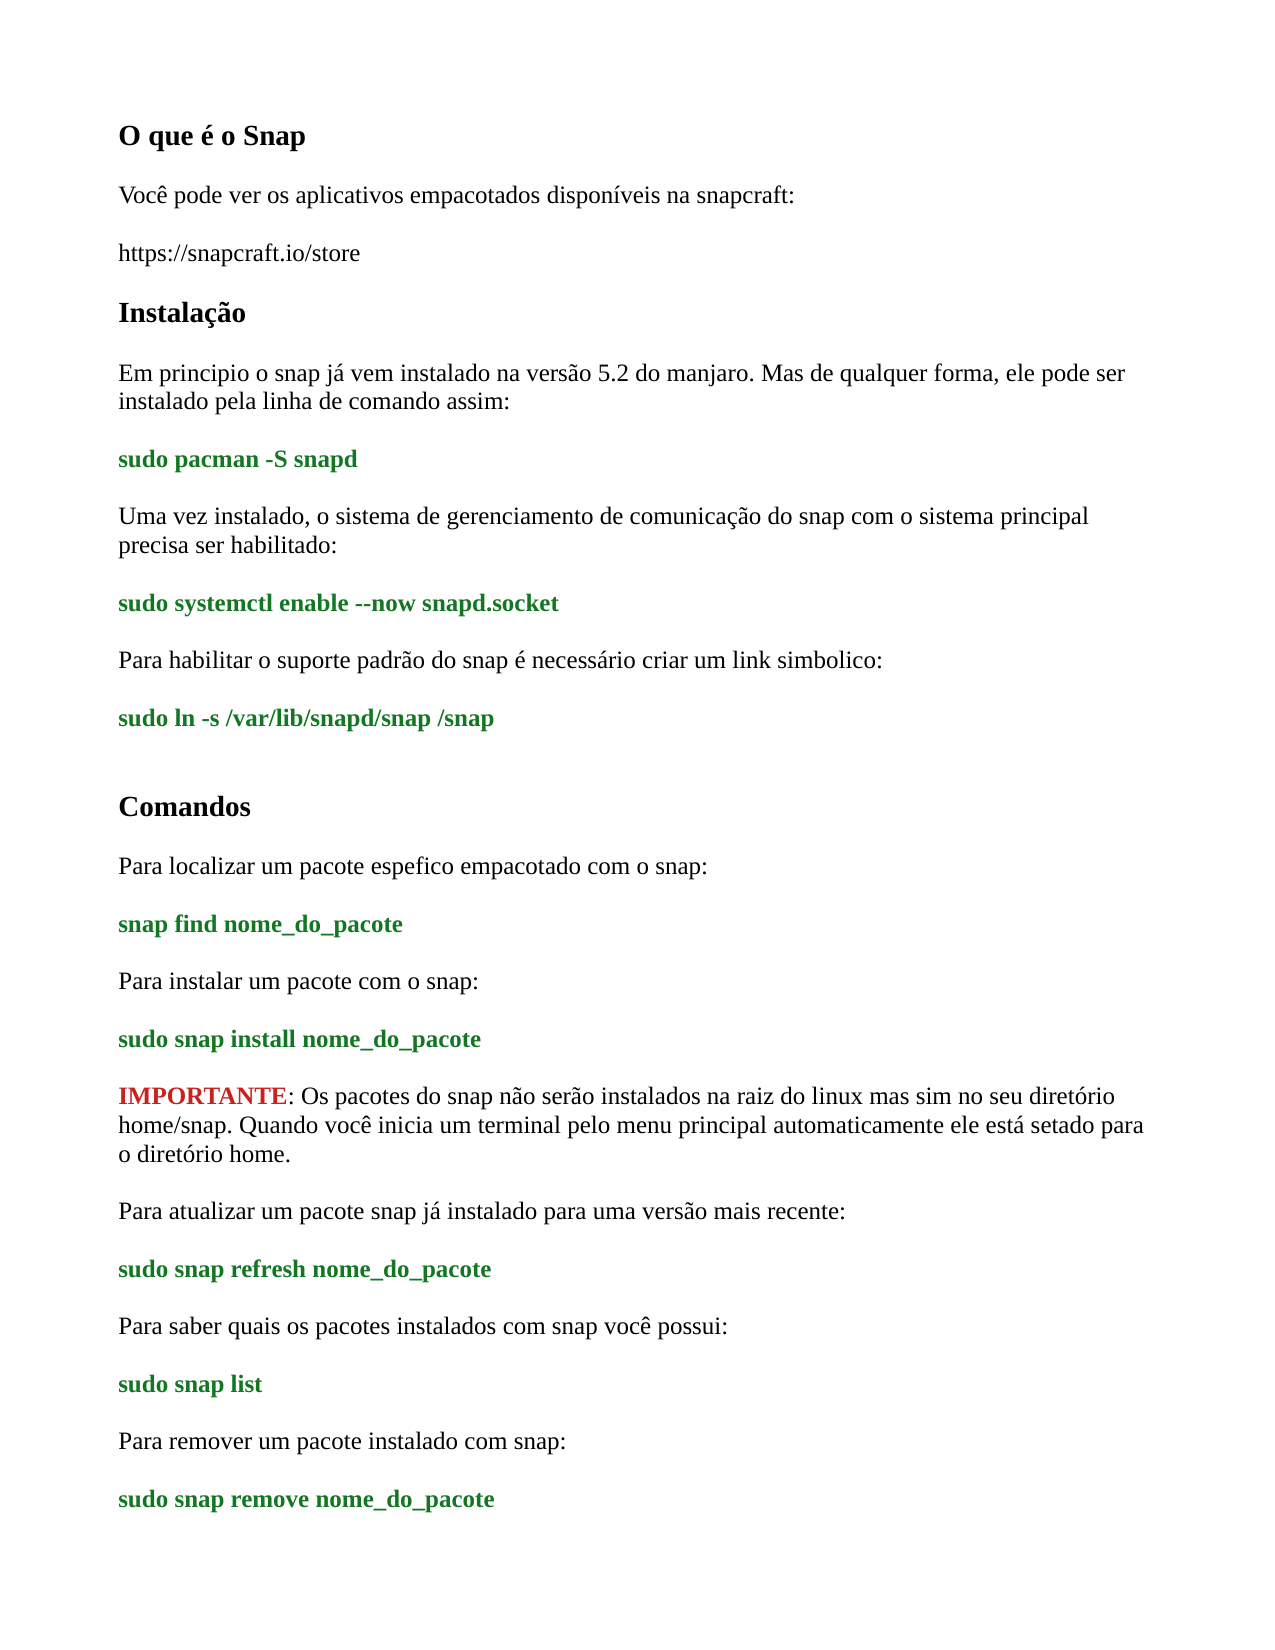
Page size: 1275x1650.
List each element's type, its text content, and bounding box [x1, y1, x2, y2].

text Para atualizar um pacote snap já instalado para uma versão mais recente: [118, 1196, 1157, 1225]
text https://snapcraft.io/store [118, 238, 1157, 267]
text Para remover um pacote instalado com snap: [118, 1426, 1157, 1455]
text snap find nome_do_pacote [118, 909, 1157, 937]
text sudo ln -s /var/lib/snapd/snap /snap [118, 703, 1157, 731]
text Comandos [118, 789, 1157, 822]
text sudo pacman -S snapd [118, 444, 1157, 473]
text Para habilitar o suporte padrão do snap é necessário criar um link simbolico: [118, 645, 1157, 674]
text sudo snap refresh nome_do_pacote [118, 1254, 1157, 1282]
text sudo snap remove nome_do_pacote [118, 1484, 1157, 1512]
text Para instalar um pacote com o snap: [118, 966, 1157, 995]
text sudo snap install nome_do_pacote [118, 1024, 1157, 1052]
text O que é o Snap [118, 118, 1157, 152]
text Em principio o snap já vem instalado na versão 5.2 do manjaro. Mas de qualquer forma, ele pode ser instalado pela linha de comando assim: [118, 358, 1157, 415]
text sudo systemctl enable --now snapd.socket [118, 588, 1157, 616]
text IMPORTANTE: Os pacotes do snap não serão instalados na raiz do linux mas sim no seu diretório home/snap. Quando você inicia um terminal pelo menu principal automaticamente ele está setado para o diretório home. [118, 1081, 1157, 1167]
text Para localizar um pacote espefico empacotado com o snap: [118, 851, 1157, 880]
text Instalação [118, 295, 1157, 329]
text Para saber quais os pacotes instalados com snap você possui: [118, 1311, 1157, 1340]
text Uma vez instalado, o sistema de gerenciamento de comunicação do snap com o sistema principal precisa ser habilitado: [118, 501, 1157, 559]
text sudo snap list [118, 1369, 1157, 1397]
text Você pode ver os aplicativos empacotados disponíveis na snapcraft: [118, 180, 1157, 209]
